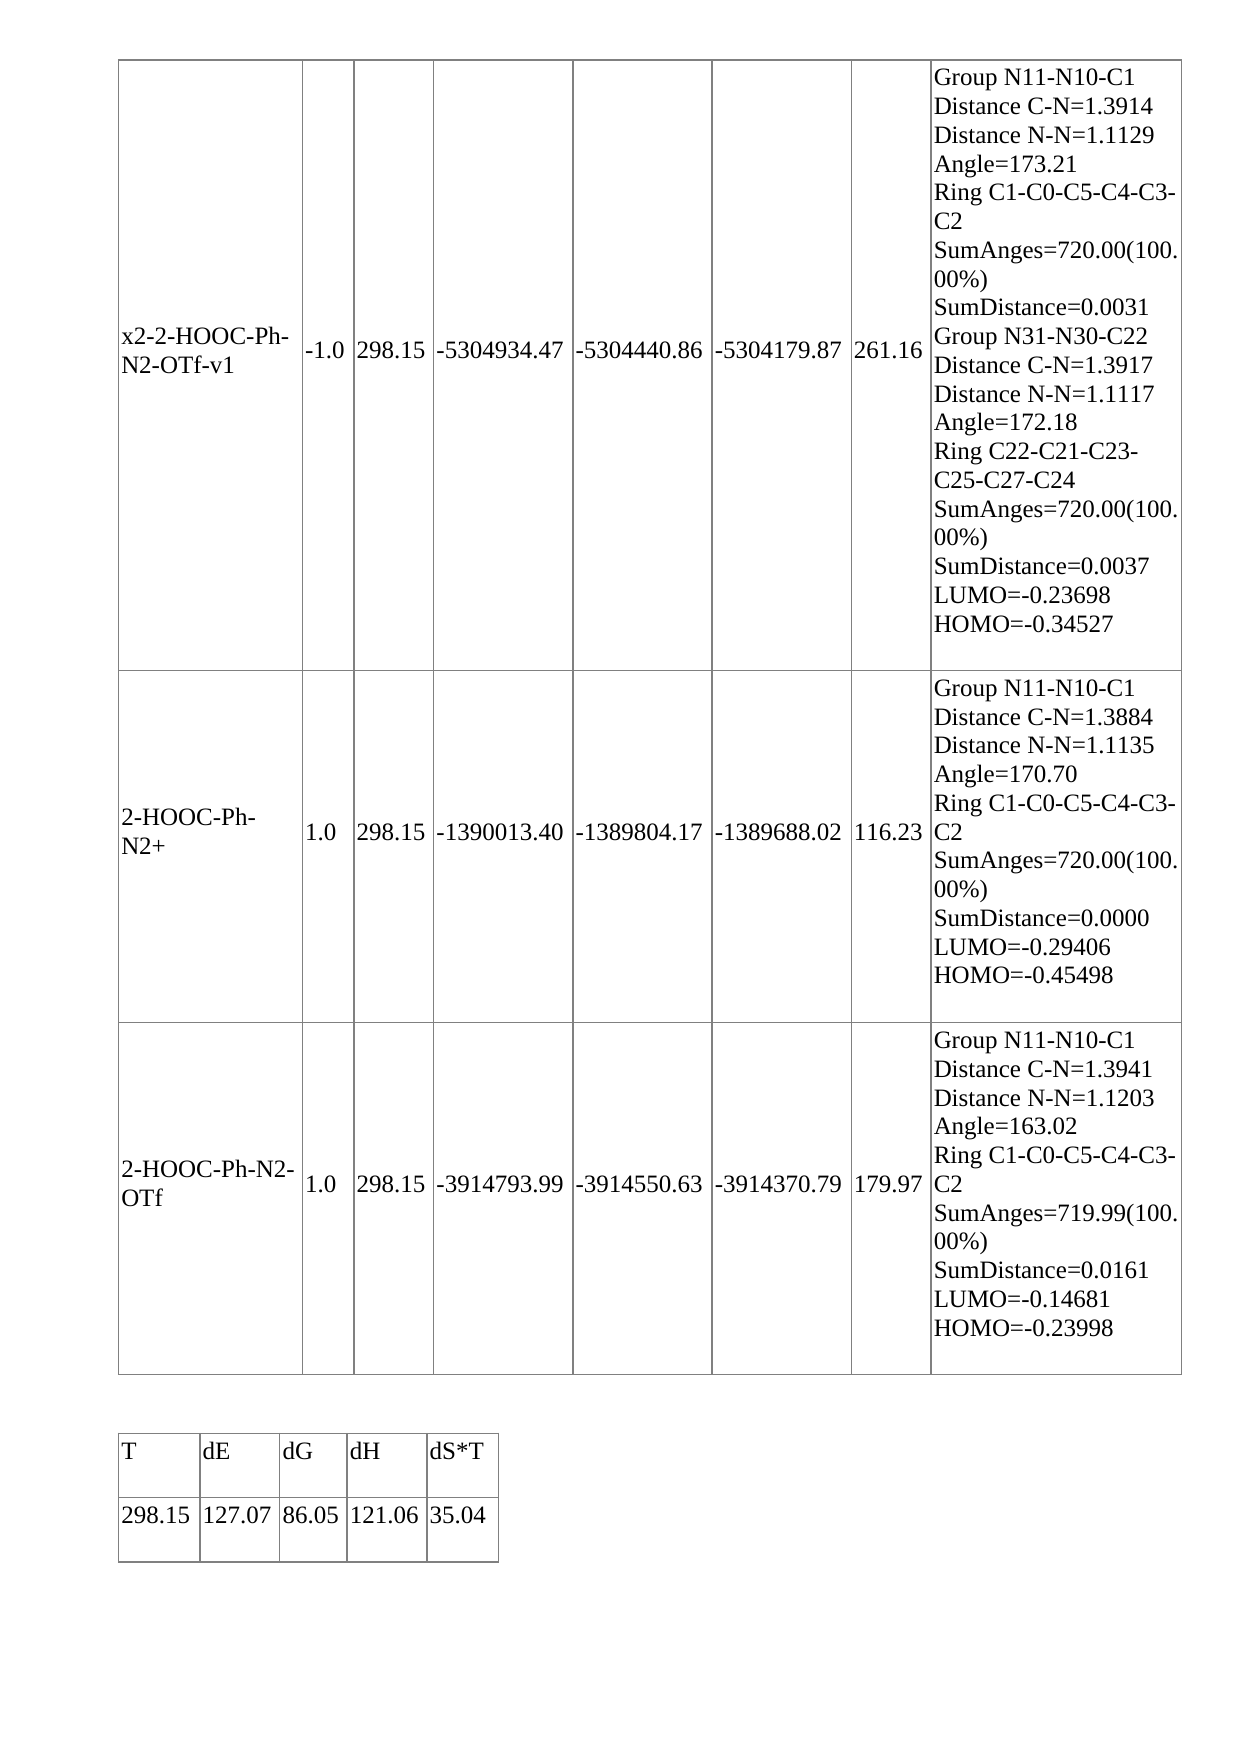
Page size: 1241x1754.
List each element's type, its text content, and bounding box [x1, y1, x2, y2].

table_cell -5304934.47 [434, 61, 572, 670]
table_cell -1390013.40 [434, 671, 572, 1022]
table_header dG [280, 1434, 346, 1497]
table_cell x2-2-HOOC-Ph-N2-OTf-v1 [119, 61, 302, 670]
table_header dE [201, 1434, 279, 1497]
table_cell 2-HOOC-Ph-N2-OTf [119, 1023, 302, 1374]
table_header dH [348, 1434, 426, 1497]
table_cell 121.06 [348, 1498, 426, 1561]
table_cell -5304440.86 [574, 61, 711, 670]
table_cell 35.04 [428, 1498, 498, 1561]
table_cell -3914793.99 [434, 1023, 572, 1374]
table_cell 261.16 [852, 61, 930, 670]
table_header dS*T [428, 1434, 498, 1497]
table_cell Group N11-N10-C1 Distance C-N=1.3914 Distance N-N=1.1129 Angle=173.21 Ring C1-C0-C5-C4-C3-C2 SumAnges=720.00(100.00%) SumDistance=0.0031 Group N31-N30-C22 Distance C-N=1.3917 Distance N-N=1.1117 Angle=172.18 Ring C22-C21-C23-C25-C27-C24 SumAnges=720.00(100.00%) SumDistance=0.0037 LUMO=-0.23698 HOMO=-0.34527 [932, 61, 1181, 670]
table_cell 179.97 [852, 1023, 930, 1374]
table_cell 127.07 [201, 1498, 279, 1561]
table_cell 86.05 [280, 1498, 346, 1561]
table_cell Group N11-N10-C1 Distance C-N=1.3884 Distance N-N=1.1135 Angle=170.70 Ring C1-C0-C5-C4-C3-C2 SumAnges=720.00(100.00%) SumDistance=0.0000 LUMO=-0.29406 HOMO=-0.45498 [932, 671, 1181, 1022]
table_cell 298.15 [355, 1023, 433, 1374]
table_cell 1.0 [303, 671, 353, 1022]
table_cell 116.23 [852, 671, 930, 1022]
table_cell -1389688.02 [713, 671, 851, 1022]
table_cell 298.15 [119, 1498, 199, 1561]
table_cell -1.0 [303, 61, 353, 670]
table_cell 2-HOOC-Ph-N2+ [119, 671, 302, 1022]
table_cell -5304179.87 [713, 61, 851, 670]
table_cell 298.15 [355, 671, 433, 1022]
table_cell 298.15 [355, 61, 433, 670]
table_cell -3914550.63 [574, 1023, 711, 1374]
table_cell -1389804.17 [574, 671, 711, 1022]
table_cell -3914370.79 [713, 1023, 851, 1374]
table_cell Group N11-N10-C1 Distance C-N=1.3941 Distance N-N=1.1203 Angle=163.02 Ring C1-C0-C5-C4-C3-C2 SumAnges=719.99(100.00%) SumDistance=0.0161 LUMO=-0.14681 HOMO=-0.23998 [932, 1023, 1181, 1374]
table_header T [119, 1434, 199, 1497]
table_cell 1.0 [303, 1023, 353, 1374]
